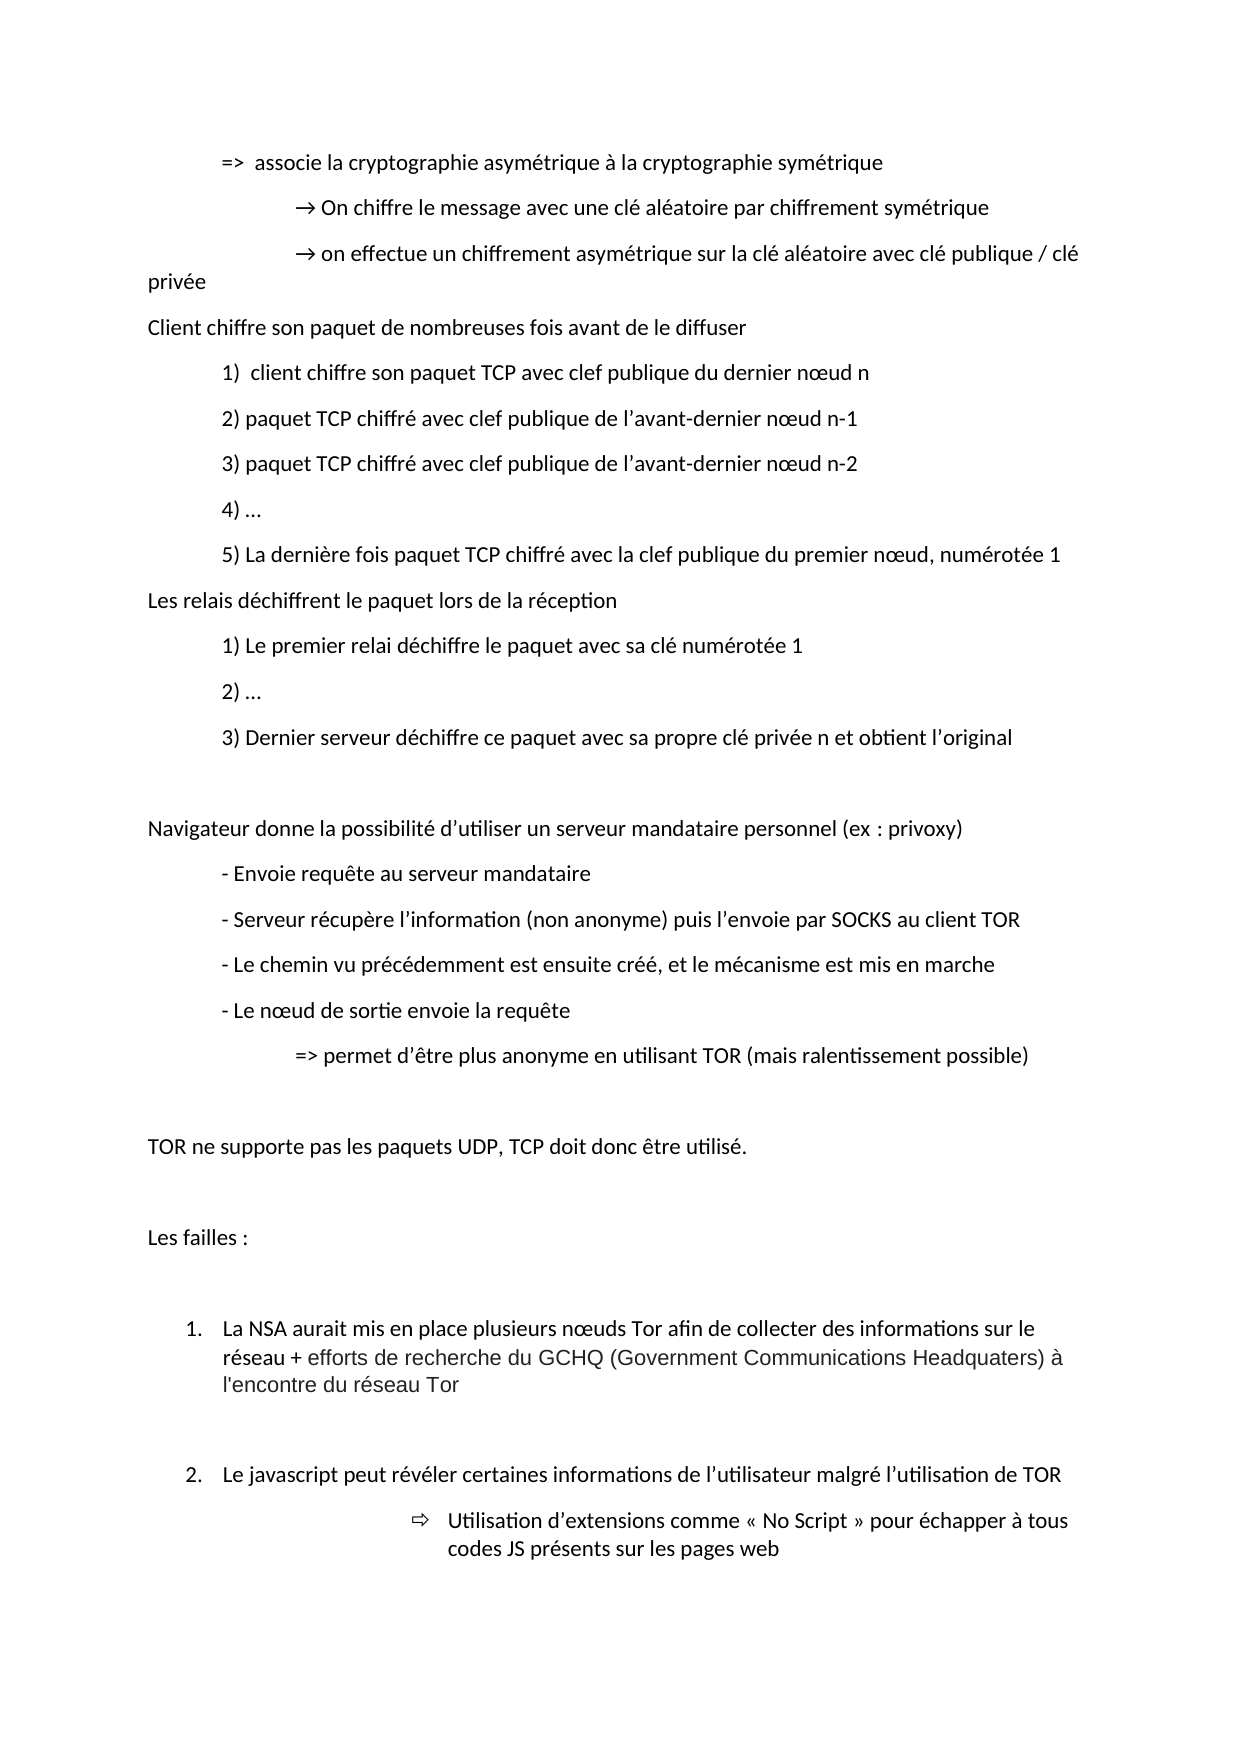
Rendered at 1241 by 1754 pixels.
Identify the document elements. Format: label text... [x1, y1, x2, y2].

text 4) … [148, 495, 1093, 523]
text 1) Le premier relai déchiffre le paquet avec sa clé numérotée 1 [148, 632, 1093, 660]
text - Envoie requête au serveur mandataire [148, 859, 1093, 887]
text 2) paquet TCP chiffré avec clef publique de l’avant-dernier nœud n-1 [148, 404, 1093, 432]
text => permet d’être plus anonyme en utilisant TOR (mais ralentissement possible) [148, 1041, 1093, 1069]
text 5) La dernière fois paquet TCP chiffré avec la clef publique du premier nœud, numérotée 1 [148, 541, 1093, 569]
text => associe la cryptographie asymétrique à la cryptographie symétrique [148, 148, 1093, 176]
text 3) Dernier serveur déchiffre ce paquet avec sa propre clé privée n et obtient l’original [148, 723, 1093, 751]
text → on effectue un chiffrement asymétrique sur la clé aléatoire avec clé publique / clé privée [148, 239, 1093, 296]
text 3) paquet TCP chiffré avec clef publique de l’avant-dernier nœud n-2 [148, 449, 1093, 478]
text - Le chemin vu précédemment est ensuite créé, et le mécanisme est mis en marche [148, 950, 1093, 978]
list Utilisation d’extensions comme « No Script » pour échapper à tous codes JS présents sur les pages web [410, 1506, 1093, 1563]
list Le javascript peut révéler certaines informations de l’utilisateur malgré l’utilisation de TOR [185, 1460, 1093, 1488]
text Navigateur donne la possibilité d’utiliser un serveur mandataire personnel (ex : privoxy) [148, 814, 1093, 842]
text Les relais déchiffrent le paquet lors de la réception [148, 586, 1093, 614]
text 1) client chiffre son paquet TCP avec clef publique du dernier nœud n [148, 358, 1093, 387]
text - Serveur récupère l’information (non anonyme) puis l’envoie par SOCKS au client TOR [148, 905, 1093, 933]
text Client chiffre son paquet de nombreuses fois avant de le diffuser [148, 313, 1093, 341]
text - Le nœud de sortie envoie la requête [148, 996, 1093, 1024]
text TOR ne supporte pas les paquets UDP, TCP doit donc être utilisé. [148, 1132, 1093, 1160]
text 2) … [148, 677, 1093, 705]
list La NSA aurait mis en place plusieurs nœuds Tor afin de collecter des informations sur le réseau + efforts de recherche du GCHQ (Government Communications Headquaters) à l'encontre du réseau Tor [185, 1314, 1093, 1397]
text Les failles : [148, 1223, 1093, 1251]
text → On chiffre le message avec une clé aléatoire par chiffrement symétrique [148, 193, 1093, 221]
